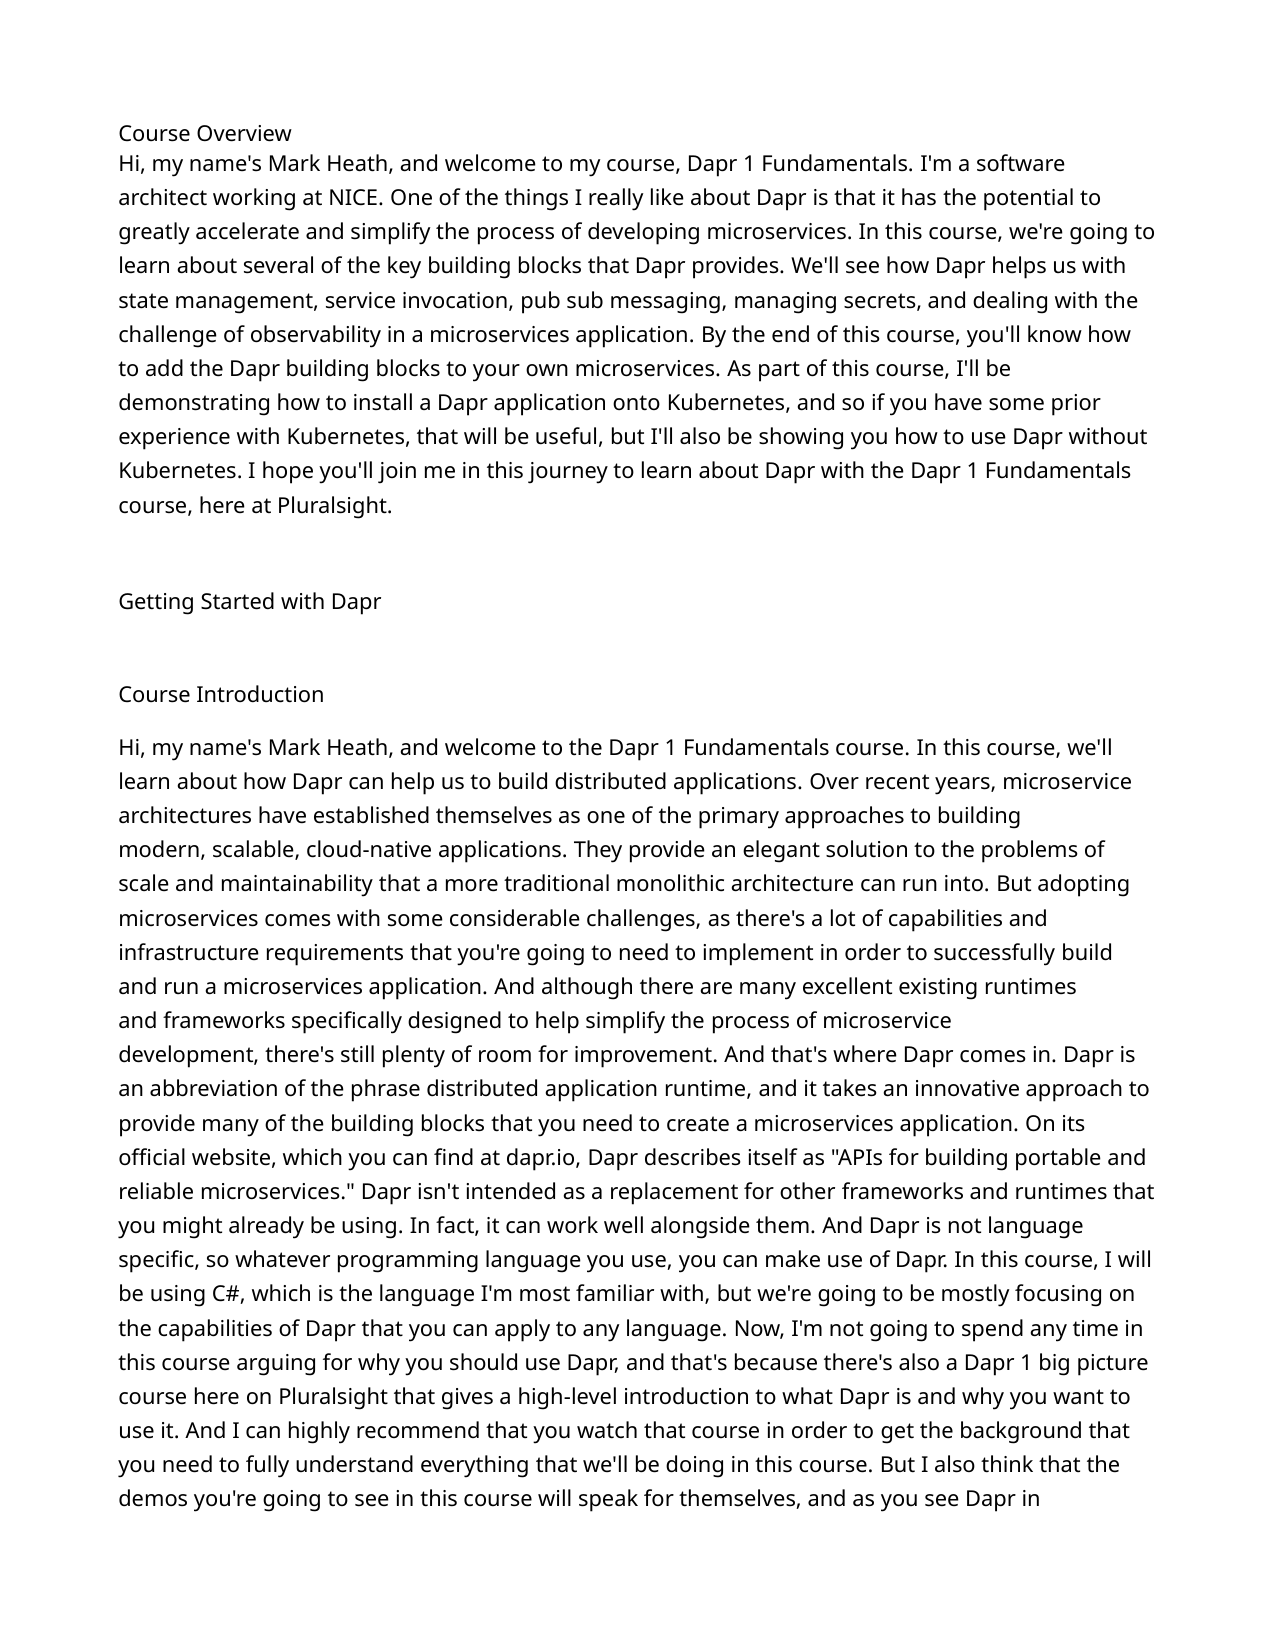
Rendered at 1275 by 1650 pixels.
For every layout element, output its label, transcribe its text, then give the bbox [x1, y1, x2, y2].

subtitle Course Overview [118, 118, 1157, 148]
text Hi, my name's Mark Heath, and welcome to the Dapr 1 Fundamentals course. In this course, we'll learn about how Dapr can help us to build distributed applications. Over recent years, microservice architectures have established themselves as one of the primary approaches to building modern, scalable, cloud‑native applications. They provide an elegant solution to the problems of scale and maintainability that a more traditional monolithic architecture can run into. But adopting microservices comes with some considerable challenges, as there's a lot of capabilities and infrastructure requirements that you're going to need to implement in order to successfully build and run a microservices application. And although there are many excellent existing runtimes and frameworks specifically designed to help simplify the process of microservice development, there's still plenty of room for improvement. And that's where Dapr comes in. Dapr is an abbreviation of the phrase distributed application runtime, and it takes an innovative approach to provide many of the building blocks that you need to create a microservices application. On its official website, which you can find at dapr.io, Dapr describes itself as "APIs for building portable and reliable microservices." Dapr isn't intended as a replacement for other frameworks and runtimes that you might already be using. In fact, it can work well alongside them. And Dapr is not language specific, so whatever programming language you use, you can make use of Dapr. In this course, I will be using C#, which is the language I'm most familiar with, but we're going to be mostly focusing on the capabilities of Dapr that you can apply to any language. Now, I'm not going to spend any time in this course arguing for why you should use Dapr, and that's because there's also a Dapr 1 big picture course here on Pluralsight that gives a high‑level introduction to what Dapr is and why you want to use it. And I can highly recommend that you watch that course in order to get the background that you need to fully understand everything that we'll be doing in this course. But I also think that the demos you're going to see in this course will speak for themselves, and as you see Dapr in [118, 732, 1157, 1513]
subtitle Course Introduction [118, 678, 1157, 708]
subtitle Getting Started with Dapr [118, 586, 1157, 616]
text Hi, my name's Mark Heath, and welcome to my course, Dapr 1 Fundamentals. I'm a software architect working at NICE. One of the things I really like about Dapr is that it has the potential to greatly accelerate and simplify the process of developing microservices. In this course, we're going to learn about several of the key building blocks that Dapr provides. We'll see how Dapr helps us with state management, service invocation, pub sub messaging, managing secrets, and dealing with the challenge of observability in a microservices application. By the end of this course, you'll know how to add the Dapr building blocks to your own microservices. As part of this course, I'll be demonstrating how to install a Dapr application onto Kubernetes, and so if you have some prior experience with Kubernetes, that will be useful, but I'll also be showing you how to use Dapr without Kubernetes. I hope you'll join me in this journey to learn about Dapr with the Dapr 1 Fundamentals course, here at Pluralsight. [118, 148, 1157, 519]
